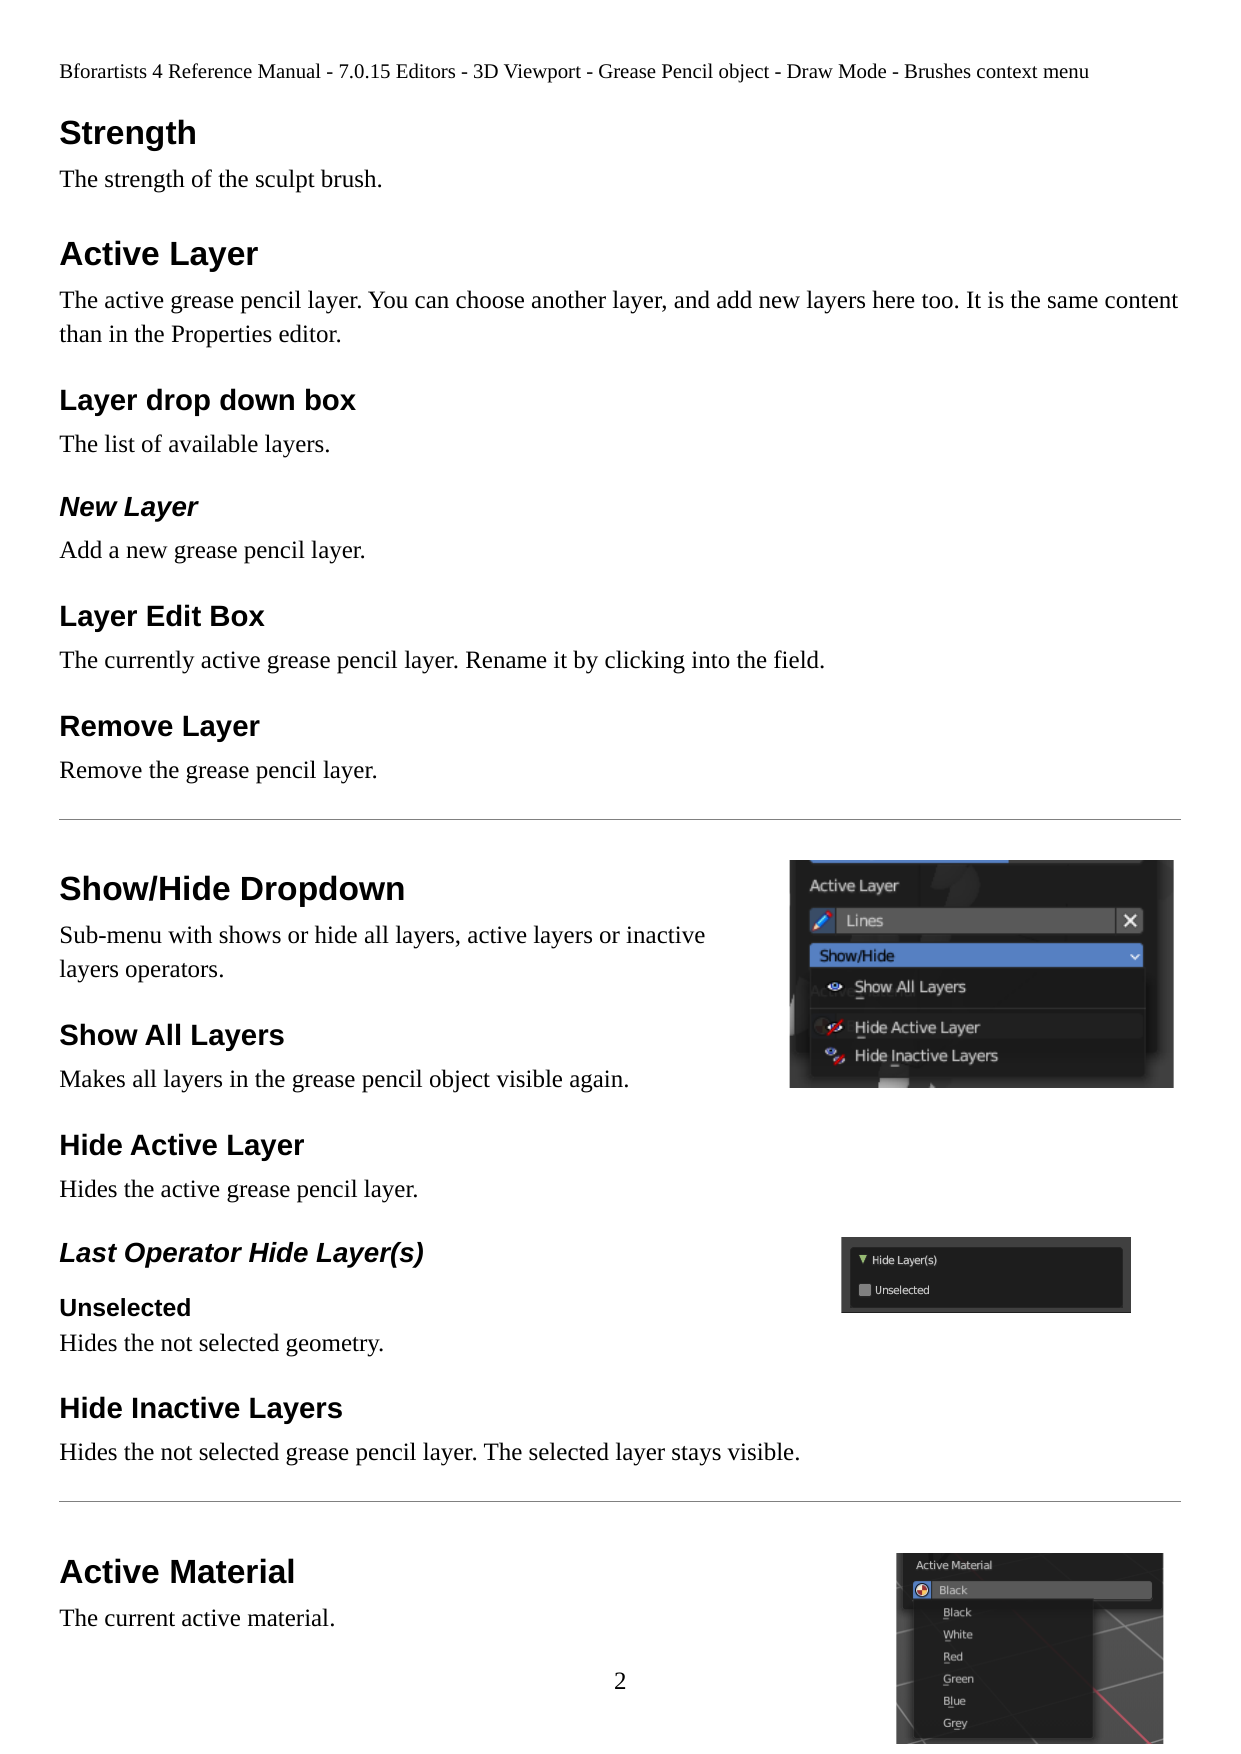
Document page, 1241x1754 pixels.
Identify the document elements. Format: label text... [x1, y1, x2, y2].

text Hides the not selected geometry. [59, 1328, 1181, 1356]
picture [896, 1553, 1164, 1744]
subtitle Layer drop down box [59, 383, 1181, 417]
subtitle Last Operator Hide Layer(s) [59, 1236, 1181, 1268]
subtitle Remove Layer [59, 709, 1181, 742]
text Hides the active grease pencil layer. [59, 1174, 1181, 1203]
text Hides the not selected grease pencil layer. The selected layer stays visible. [59, 1437, 1181, 1466]
text The list of available layers. [59, 429, 1181, 458]
subtitle Show/Hide Dropdown [59, 869, 789, 908]
subtitle Active Layer [59, 234, 1181, 272]
subtitle Unselected [59, 1293, 1181, 1321]
subtitle New Layer [59, 491, 1181, 523]
subtitle Active Material [59, 1552, 1181, 1590]
picture [789, 860, 1174, 1088]
text Remove the grease pencil layer. [59, 755, 1181, 784]
subtitle Show All Layers [59, 1018, 789, 1052]
text The strength of the sculpt brush. [59, 164, 1181, 192]
subtitle Hide Active Layer [59, 1128, 1181, 1162]
text The active grease pencil layer. You can choose another layer, and add new layers here too. It is the same content than in the Properties editor. [59, 285, 1181, 348]
text Sub-menu with shows or hide all layers, active layers or inactive layers operators. [59, 920, 789, 983]
subtitle Strength [59, 113, 1181, 151]
subtitle Hide Inactive Layers [59, 1391, 1181, 1425]
text Makes all layers in the grease pencil object visible again. [59, 1064, 1181, 1093]
text Add a new grease pencil layer. [59, 535, 1181, 564]
text The currently active grease pencil layer. Rename it by clicking into the field. [59, 645, 1181, 674]
text The current active material. [59, 1603, 896, 1631]
picture [841, 1237, 1131, 1313]
subtitle Layer Edit Box [59, 599, 1181, 632]
